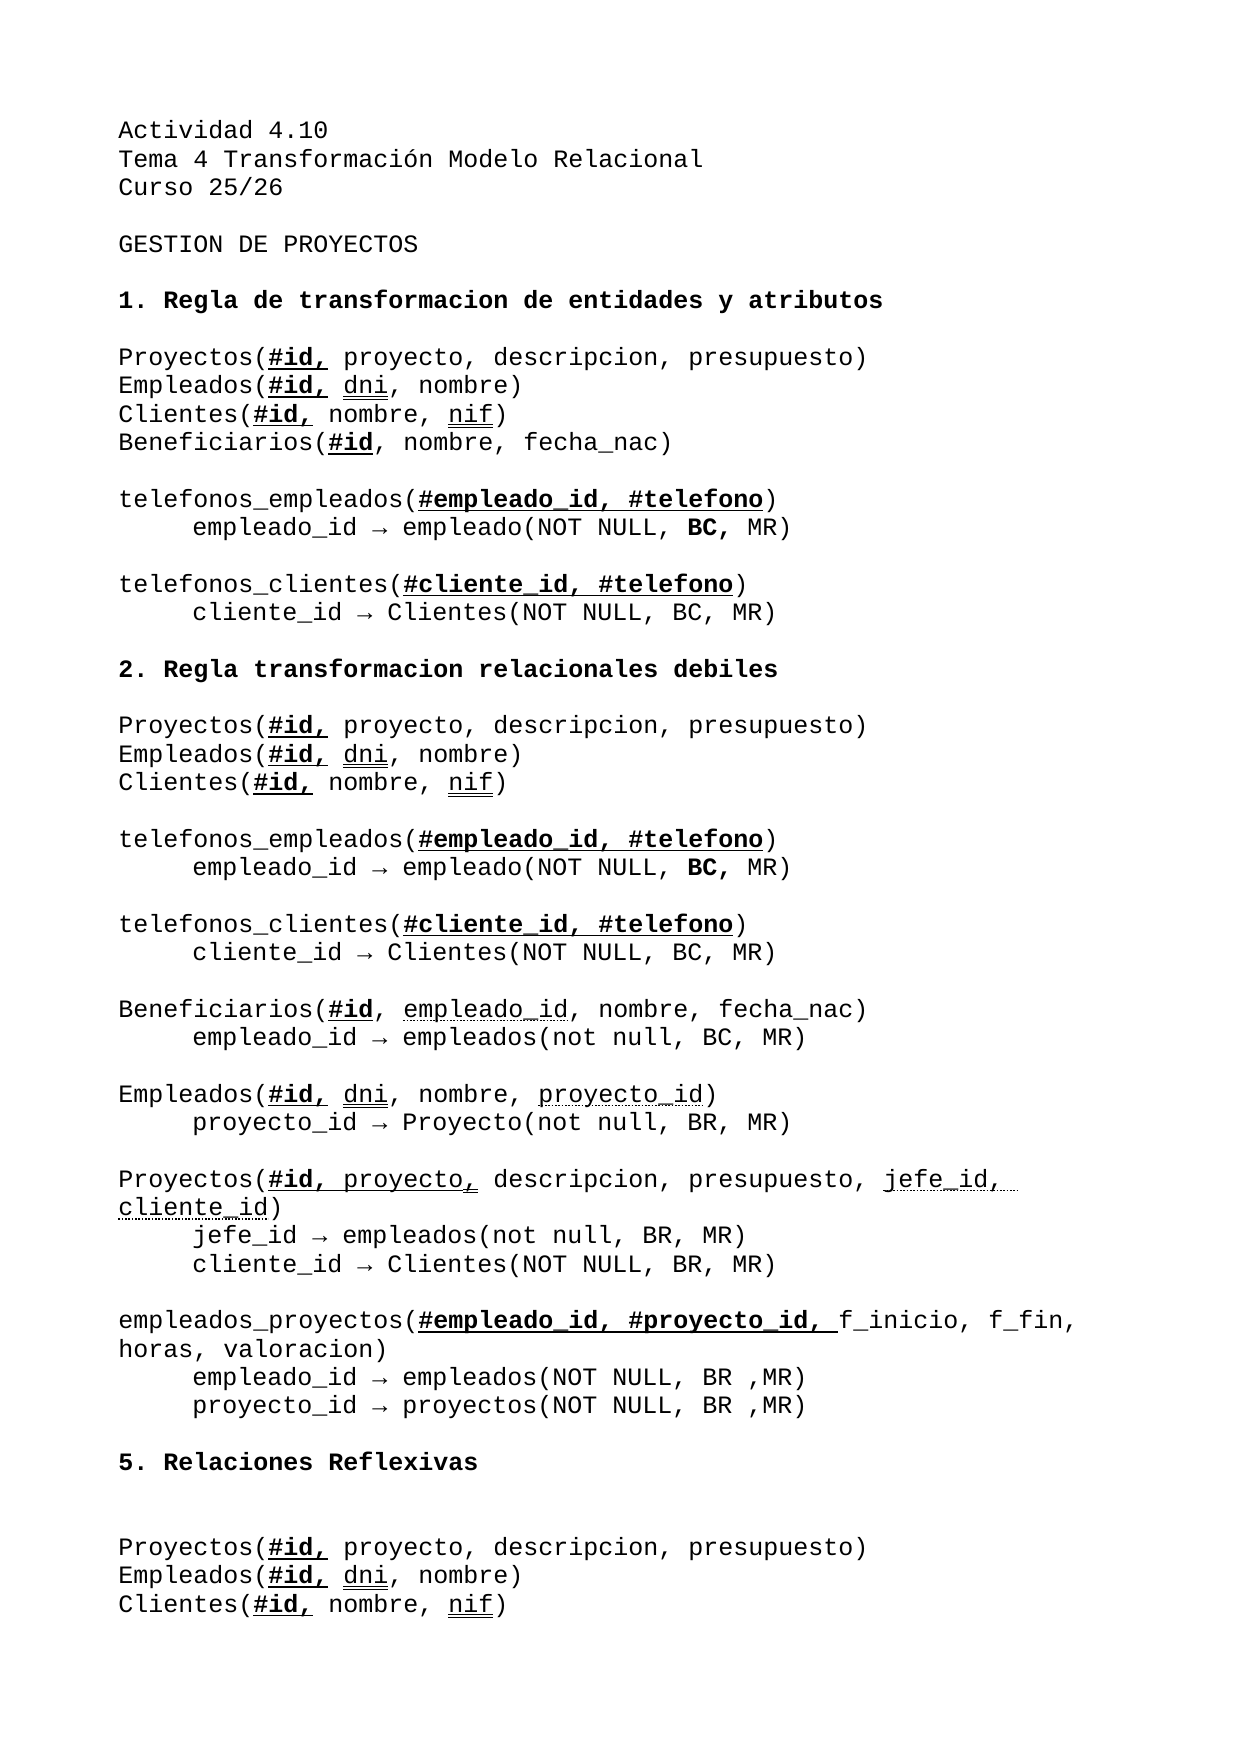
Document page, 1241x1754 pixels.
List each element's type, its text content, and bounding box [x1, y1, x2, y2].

text GESTION DE PROYECTOS [118, 231, 1122, 260]
text cliente_id → Clientes(NOT NULL, BC, MR) [118, 600, 1122, 628]
text telefonos_clientes(#cliente_id, #telefono) [118, 911, 1122, 940]
text Tema 4 Transformación Modelo Relacional [118, 146, 1122, 175]
text Proyectos(#id, proyecto, descripcion, presupuesto) [118, 1535, 1122, 1563]
text empleado_id → empleado(NOT NULL, BC, MR) [118, 855, 1122, 883]
text Empleados(#id, dni, nombre) [118, 1563, 1122, 1591]
text empleado_id → empleados(NOT NULL, BR ,MR) [118, 1365, 1122, 1393]
text telefonos_empleados(#empleado_id, #telefono) [118, 826, 1122, 855]
text Empleados(#id, dni, nombre) [118, 373, 1122, 401]
text Proyectos(#id, proyecto, descripcion, presupuesto) [118, 713, 1122, 741]
text Empleados(#id, dni, nombre) [118, 741, 1122, 770]
text Clientes(#id, nombre, nif) [118, 770, 1122, 798]
text Beneficiarios(#id, nombre, fecha_nac) [118, 430, 1122, 458]
text Clientes(#id, nombre, nif) [118, 401, 1122, 430]
text empleado_id → empleados(not null, BC, MR) [118, 1025, 1122, 1053]
text Actividad 4.10 [118, 118, 1122, 146]
text empleados_proyectos(#empleado_id, #proyecto_id, f_inicio, f_fin, horas, valoracion) [118, 1308, 1122, 1365]
text 1. Regla de transformacion de entidades y atributos [118, 288, 1122, 316]
text Proyectos(#id, proyecto, descripcion, presupuesto) [118, 345, 1122, 373]
text 5. Relaciones Reflexivas [118, 1450, 1122, 1478]
text Empleados(#id, dni, nombre, proyecto_id) [118, 1081, 1122, 1110]
text proyecto_id → Proyecto(not null, BR, MR) [118, 1110, 1122, 1138]
text cliente_id → Clientes(NOT NULL, BR, MR) [118, 1251, 1122, 1280]
text jefe_id → empleados(not null, BR, MR) [118, 1223, 1122, 1251]
text Beneficiarios(#id, empleado_id, nombre, fecha_nac) [118, 996, 1122, 1025]
text 2. Regla transformacion relacionales debiles [118, 656, 1122, 685]
text Proyectos(#id, proyecto, descripcion, presupuesto, jefe_id, cliente_id) [118, 1166, 1122, 1223]
text proyecto_id → proyectos(NOT NULL, BR ,MR) [118, 1393, 1122, 1421]
text telefonos_clientes(#cliente_id, #telefono) [118, 571, 1122, 600]
text empleado_id → empleado(NOT NULL, BC, MR) [118, 515, 1122, 543]
text cliente_id → Clientes(NOT NULL, BC, MR) [118, 940, 1122, 968]
text telefonos_empleados(#empleado_id, #telefono) [118, 486, 1122, 515]
text Curso 25/26 [118, 175, 1122, 203]
text Clientes(#id, nombre, nif) [118, 1591, 1122, 1620]
